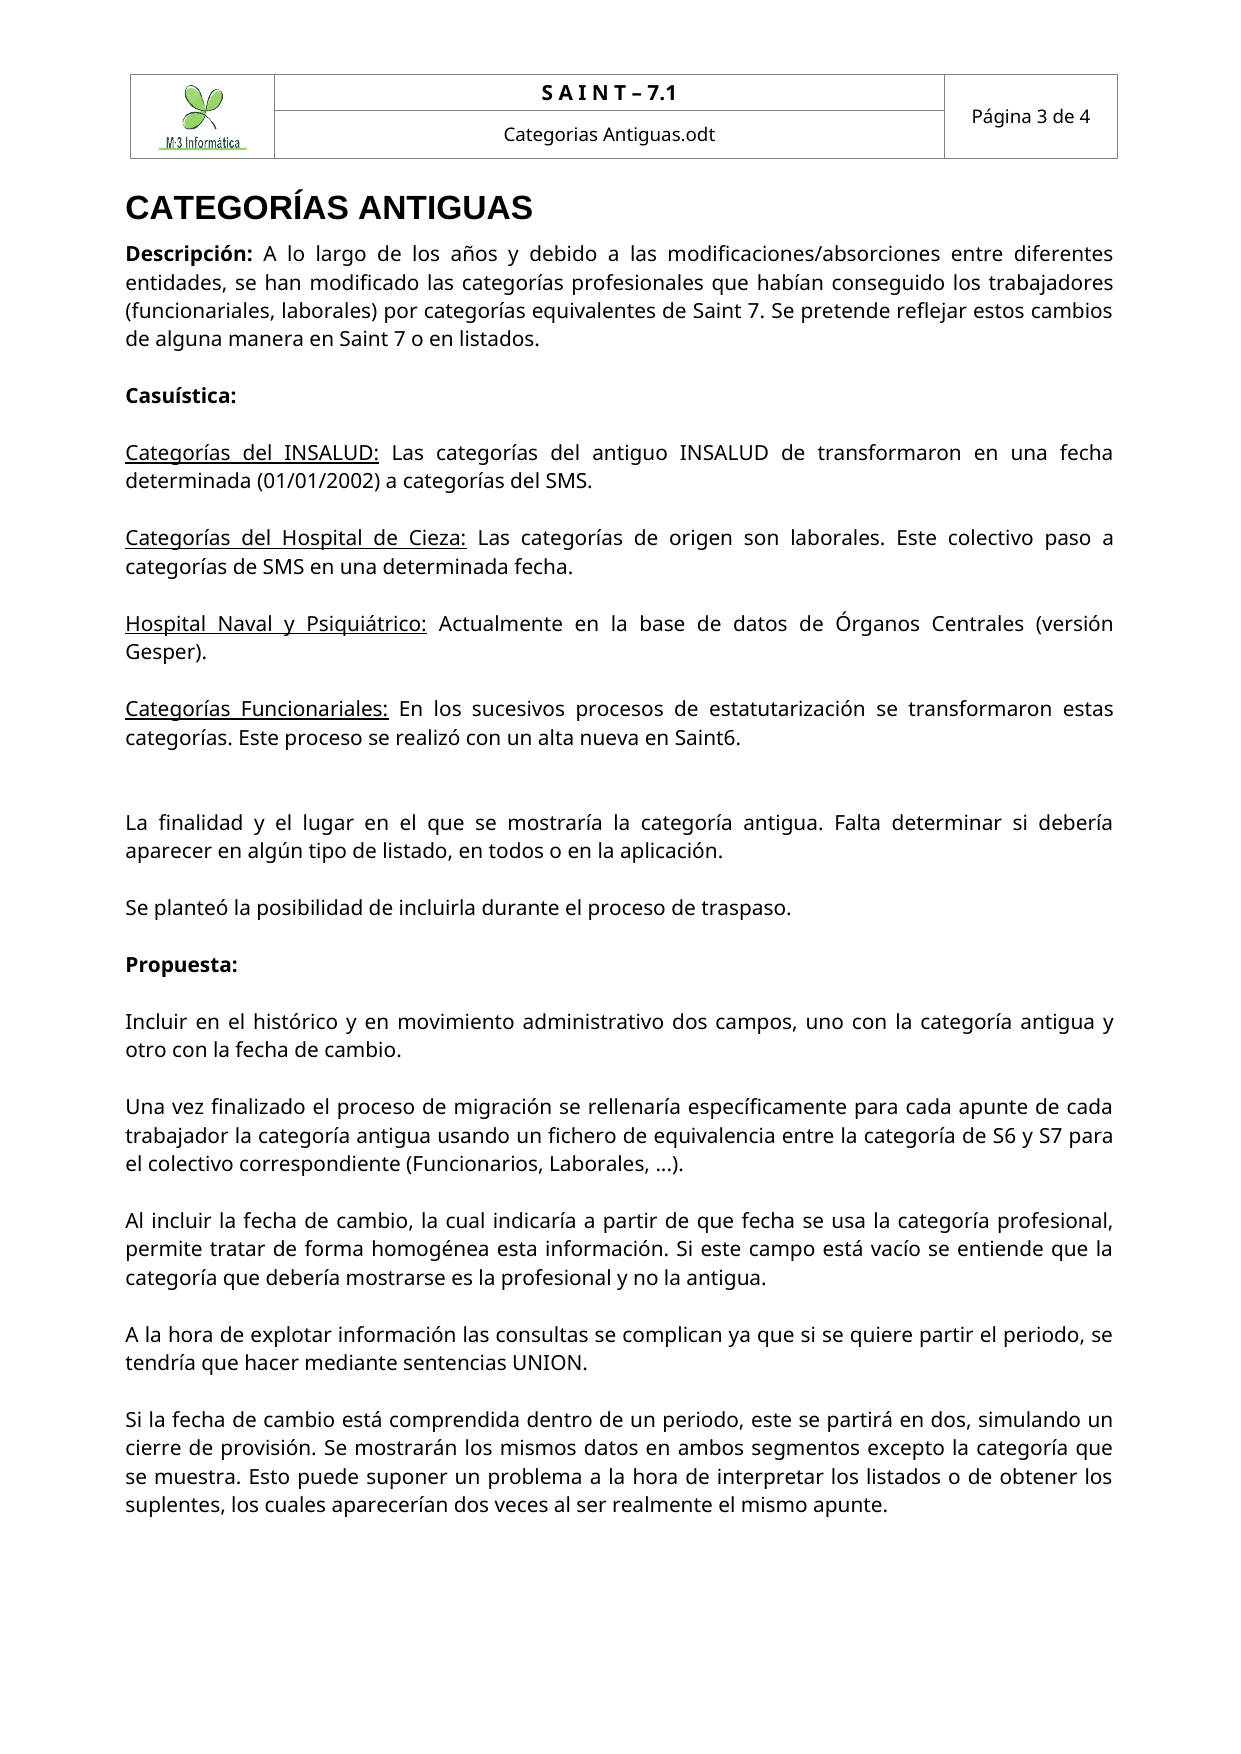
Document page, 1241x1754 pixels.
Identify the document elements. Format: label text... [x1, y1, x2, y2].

text Propuesta: [125, 950, 1115, 978]
picture [158, 83, 247, 150]
text Si la fecha de cambio está comprendida dentro de un periodo, este se partirá en dos, simulando un cierre de provisión. Se mostrarán los mismos datos en ambos segmentos excepto la categoría que se muestra. Esto puede suponer un problema a la hora de interpretar los listados o de obtener los suplentes, los cuales aparecerían dos veces al ser realmente el mismo apunte. [125, 1405, 1115, 1519]
text A la hora de explotar información las consultas se complican ya que si se quiere partir el periodo, se tendría que hacer mediante sentencias UNION. [125, 1320, 1115, 1377]
subtitle CATEGORÍAS ANTIGUAS [125, 188, 1115, 227]
text Una vez finalizado el proceso de migración se rellenaría específicamente para cada apunte de cada trabajador la categoría antigua usando un fichero de equivalencia entre la categoría de S6 y S7 para el colectivo correspondiente (Funcionarios, Laborales, ...). [125, 1092, 1115, 1178]
text La finalidad y el lugar en el que se mostraría la categoría antigua. Falta determinar si debería aparecer en algún tipo de listado, en todos o en la aplicación. [125, 808, 1115, 865]
text Descripción: A lo largo de los años y debido a las modificaciones/absorciones entre diferentes entidades, se han modificado las categorías profesionales que habían conseguido los trabajadores (funcionariales, laborales) por categorías equivalentes de Saint 7. Se pretende reflejar estos cambios de alguna manera en Saint 7 o en listados. [125, 239, 1115, 353]
text Incluir en el histórico y en movimiento administrativo dos campos, uno con la categoría antigua y otro con la fecha de cambio. [125, 1007, 1115, 1064]
text Categorías Funcionariales: En los sucesivos procesos de estatutarización se transformaron estas categorías. Este proceso se realizó con un alta nueva en Saint6. [125, 694, 1115, 751]
text Categorías del Hospital de Cieza: Las categorías de origen son laborales. Este colectivo paso a categorías de SMS en una determinada fecha. [125, 523, 1115, 580]
text Hospital Naval y Psiquiátrico: Actualmente en la base de datos de Órganos Centrales (versión Gesper). [125, 609, 1115, 666]
text Casuística: [125, 381, 1115, 410]
text Categorías del INSALUD: Las categorías del antiguo INSALUD de transformaron en una fecha determinada (01/01/2002) a categorías del SMS. [125, 438, 1115, 495]
text Se planteó la posibilidad de incluirla durante el proceso de traspaso. [125, 893, 1115, 922]
text Al incluir la fecha de cambio, la cual indicaría a partir de que fecha se usa la categoría profesional, permite tratar de forma homogénea esta información. Si este campo está vacío se entiende que la categoría que debería mostrarse es la profesional y no la antigua. [125, 1206, 1115, 1291]
